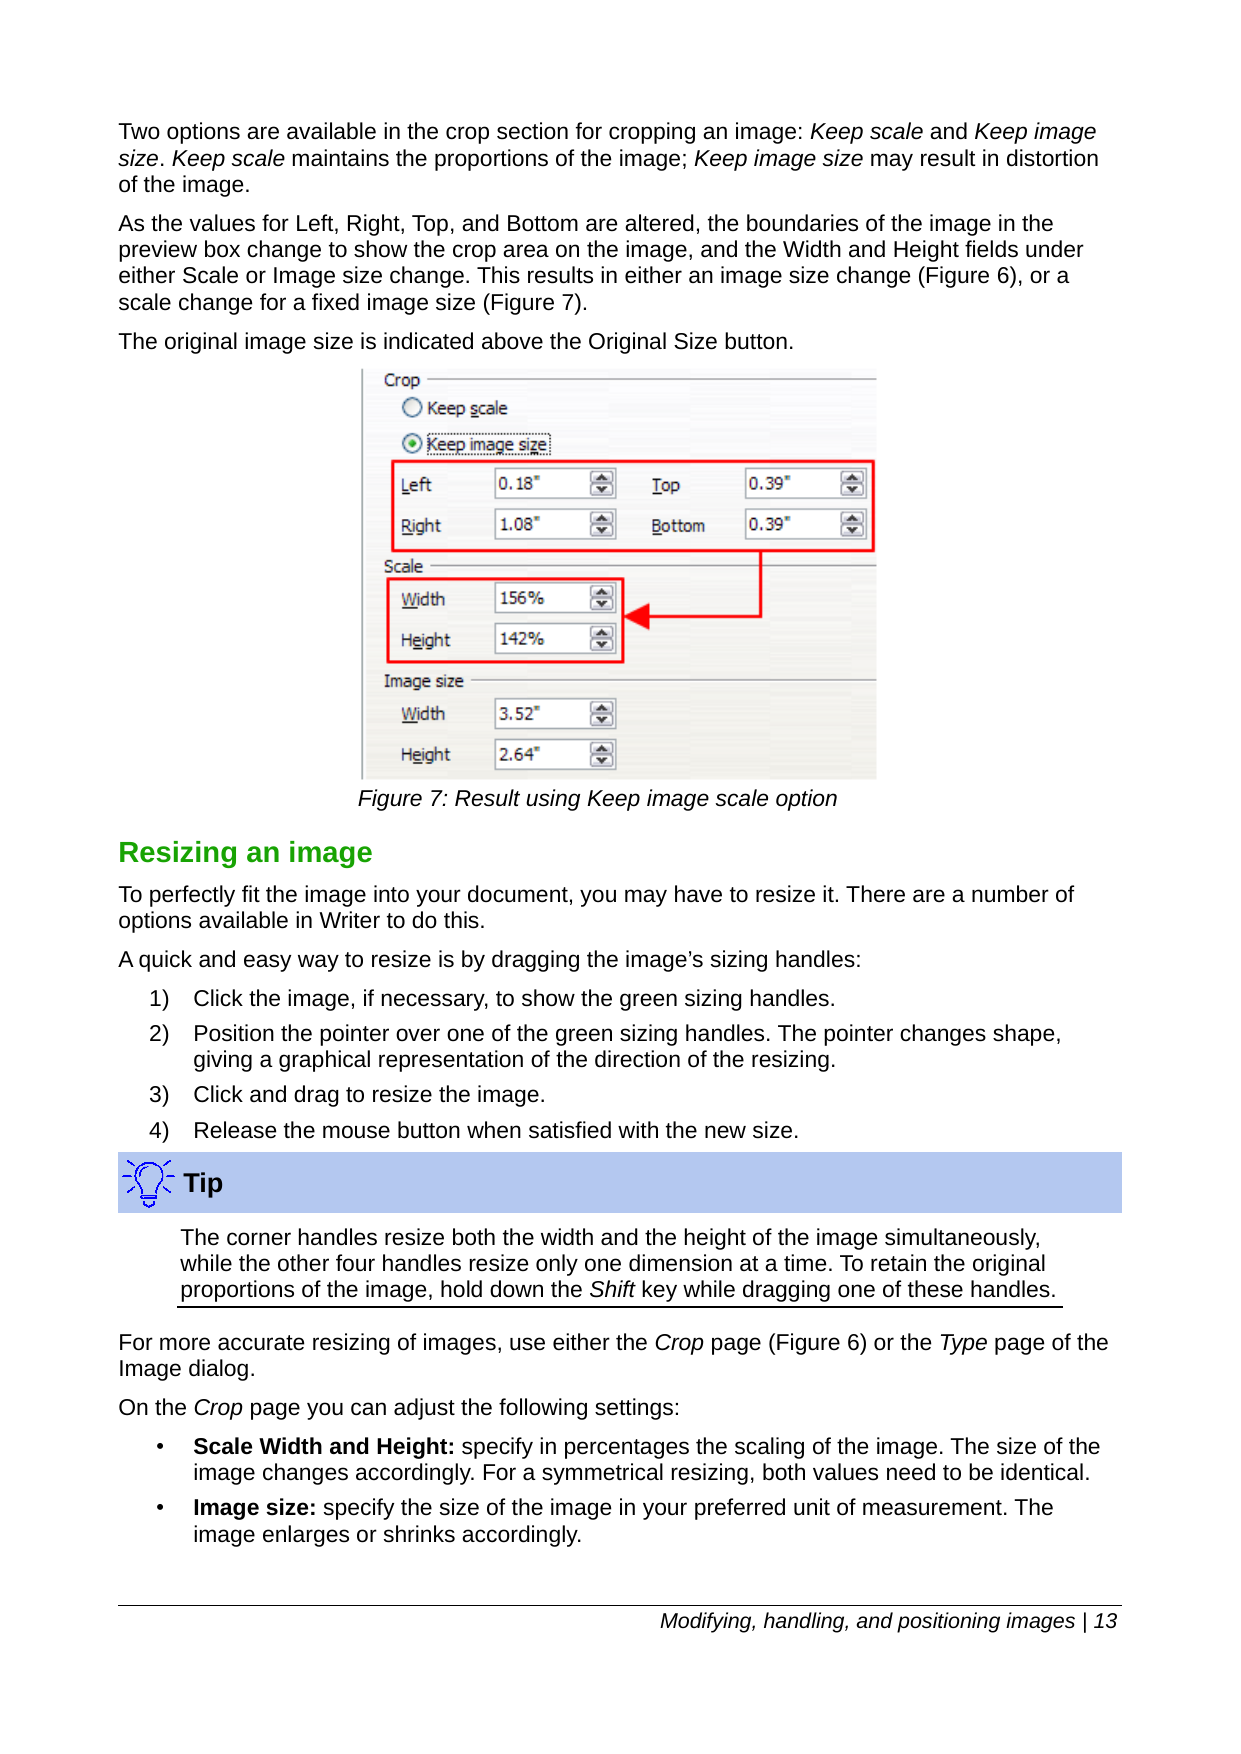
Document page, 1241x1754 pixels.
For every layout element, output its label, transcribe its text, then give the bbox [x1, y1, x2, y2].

subtitle Tip [118, 1152, 1122, 1213]
list Release the mouse button when satisfied with the new size. [169, 1117, 1122, 1143]
text As the values for Left, Right, Top, and Bottom are altered, the boundaries of the image in the preview box change to show the crop area on the image, and the Width and Height fields under either Scale or Image size change. This results in either an image size change (Figure 6), or a scale change for a fixed image size (Figure 7). [118, 210, 1122, 315]
list Image size: specify the size of the image in your preferred unit of measurement. The image enlarges or shrinks accordingly. [156, 1494, 1122, 1547]
list Click and drag to resize the image. [169, 1081, 1122, 1108]
list Scale Width and Height: specify in percentages the scaling of the image. The size of the image changes accordingly. For a symmetrical resizing, both values need to be identical. [156, 1433, 1122, 1485]
picture [357, 366, 883, 786]
text The corner handles resize both the width and the height of the image simultaneously, while the other four handles resize only one dimension at a time. To retain the original proportions of the image, hold down the Shift key while dragging one of these handles. [177, 1220, 1063, 1306]
subtitle Resizing an image [118, 835, 1122, 869]
list Position the pointer over one of the green sizing handles. The pointer changes shape, giving a graphical representation of the direction of the resizing. [169, 1020, 1122, 1072]
list On the Crop page you can adjust the following settings: [118, 1394, 1122, 1420]
list Click the image, if necessary, to show the green sizing handles. [169, 984, 1122, 1011]
text Two options are available in the crop section for cropping an image: Keep scale and Keep image size. Keep scale maintains the proportions of the image; Keep image size may result in distortion of the image. [118, 118, 1122, 197]
picture [119, 1152, 179, 1212]
text To perfectly fit the image into your document, you may have to resize it. There are a number of options available in Writer to do this. [118, 881, 1122, 933]
text The original image size is indicated above the Original Size button. [118, 328, 1122, 354]
text For more accurate resizing of images, use either the Crop page (Figure 6) or the Type page of the Image dialog. [118, 1329, 1122, 1381]
text Figure 7: Result using Keep image scale option [358, 786, 883, 812]
list A quick and easy way to resize is by dragging the image’s sizing handles: [118, 946, 1122, 972]
